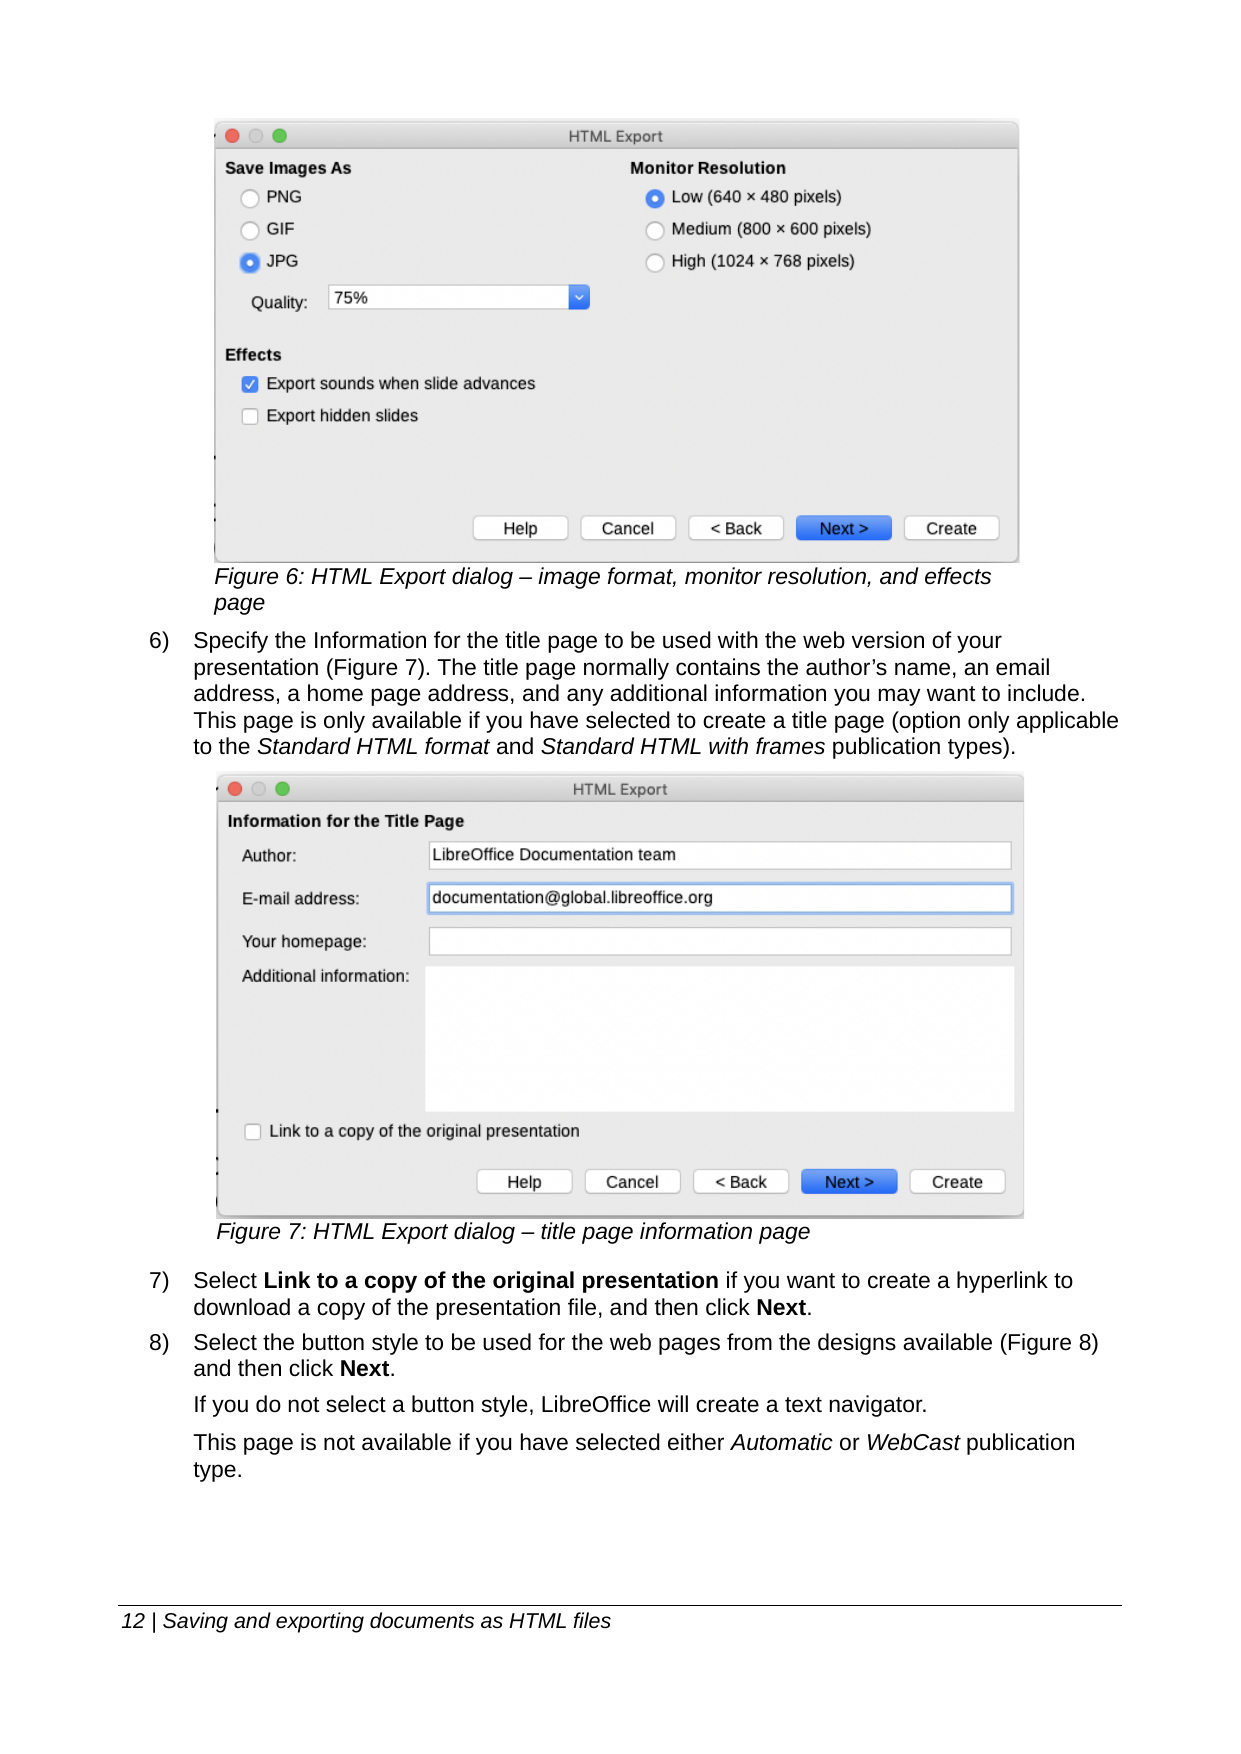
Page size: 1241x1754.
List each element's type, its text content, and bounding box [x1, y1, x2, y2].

picture [214, 118, 1020, 563]
text This page is not available if you have selected either Automatic or WebCast publication type. [193, 1429, 1122, 1482]
text Figure 6: HTML Export dialog – image format, monitor resolution, and effects page [214, 118, 1026, 616]
list Specify the Information for the title page to be used with the web version of your presentation (Figure 7). The title page normally contains the author’s name, an email address, a home page address, and any additional information you may want to include. This page is only available if you have selected to create a title page (option only applicable to the Standard HTML format and Standard HTML with frames publication types). [169, 627, 1122, 759]
picture [216, 771, 1025, 1219]
text Figure 7: HTML Export dialog – title page information page [216, 1219, 1024, 1244]
list Select Link to a copy of the original presentation if you want to create a hyperlink to download a copy of the presentation file, and then click Next. [169, 1267, 1122, 1320]
text If you do not select a button style, LibreOffice will create a text navigator. [193, 1391, 1122, 1417]
list Select the button style to be used for the web pages from the designs available (Figure 8) and then click Next. [169, 1329, 1122, 1382]
